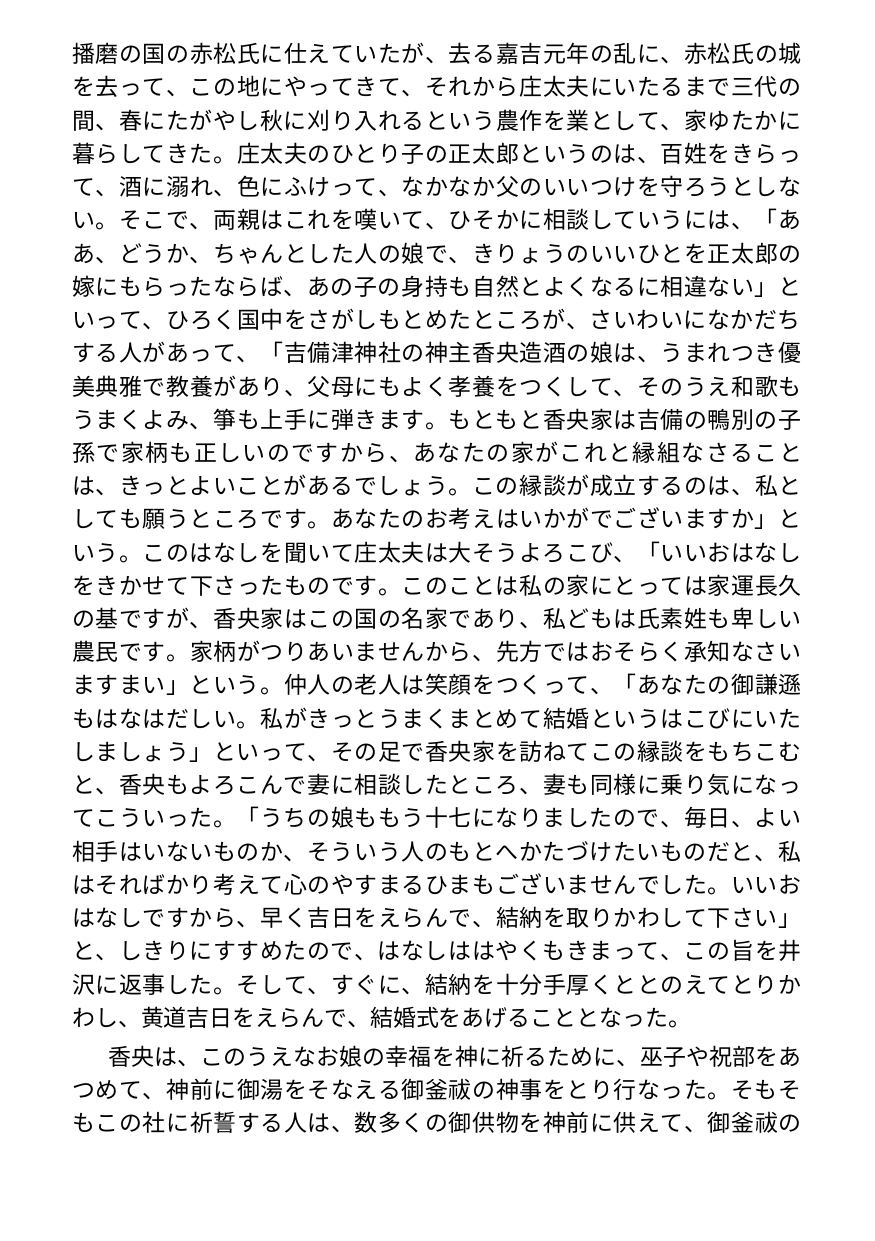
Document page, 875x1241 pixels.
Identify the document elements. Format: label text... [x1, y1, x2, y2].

text 香央は、このうえなお娘の幸福を神に祈るために、巫子や祝部をあつめて、神前に御湯をそなえる御釜祓の神事をとり行なった。そもそもこの社に祈誓する人は、数多くの御供物を神前に供えて、御釜祓の [72, 1039, 802, 1138]
text 播磨の国の赤松氏に仕えていたが、去る嘉吉元年の乱に、赤松氏の城を去って、この地にやってきて、それから庄太夫にいたるまで三代の間、春にたがやし秋に刈り入れるという農作を業として、家ゆたかに暮らしてきた。庄太夫のひとり子の正太郎というのは、百姓をきらって、酒に溺れ、色にふけって、なかなか父のいいつけを守ろうとしない。そこで、両親はこれを嘆いて、ひそかに相談していうには、「ああ、どうか、ちゃんとした人の娘で、きりょうのいいひとを正太郎の嫁にもらったならば、あの子の身持も自然とよくなるに相違ない」といって、ひろく国中をさがしもとめたところが、さいわいになかだちする人があって、「吉備津神社の神主香央造酒の娘は、うまれつき優美典雅で教養があり、父母にもよく孝養をつくして、そのうえ和歌もうまくよみ、箏も上手に弾きます。もともと香央家は吉備の鴨別の子孫で家柄も正しいのですから、あなたの家がこれと縁組なさることは、きっとよいことがあるでしょう。この縁談が成立するのは、私としても願うところです。あなたのお考えはいかがでございますか」という。このはなしを聞いて庄太夫は大そうよろこび、「いいおはなしをきかせて下さったものです。このことは私の家にとっては家運長久の基ですが、香央家はこの国の名家であり、私どもは氏素姓も卑しい農民です。家柄がつりあいませんから、先方ではおそらく承知なさいますまい」という。仲人の老人は笑顔をつくって、「あなたの御謙遜もはなはだしい。私がきっとうまくまとめて結婚というはこびにいたしましょう」といって、その足で香央家を訪ねてこの縁談をもちこむと、香央もよろこんで妻に相談したところ、妻も同様に乗り気になってこういった。「うちの娘ももう十七になりましたので、毎日、よい相手はいないものか、そういう人のもとへかたづけたいものだと、私はそればかり考えて心のやすまるひまもございませんでした。いいおはなしですから、早く吉日をえらんで、結納を取りかわして下さい」と、しきりにすすめたので、はなしははやくもきまって、この旨を井沢に返事した。そして、すぐに、結納を十分手厚くととのえてとりかわし、黄道吉日をえらんで、結婚式をあげることとなった。 [72, 36, 802, 1033]
